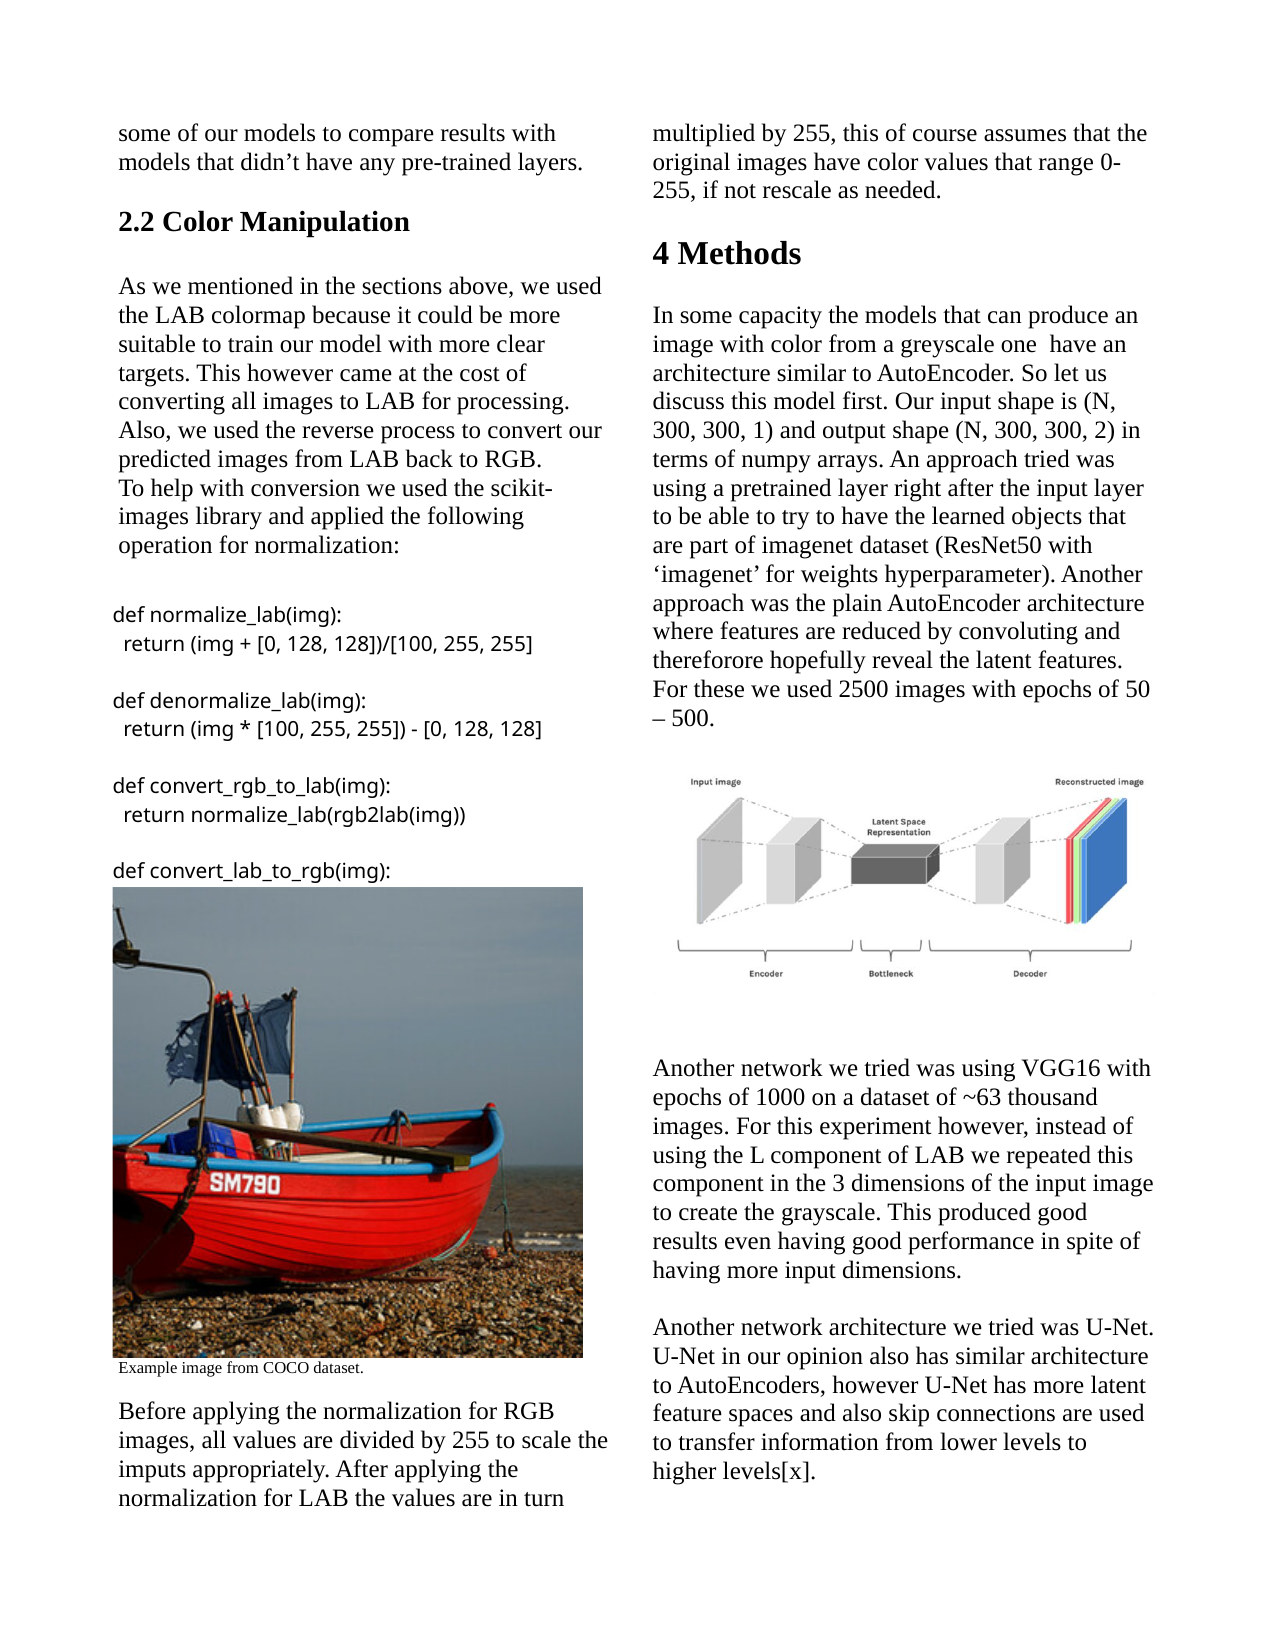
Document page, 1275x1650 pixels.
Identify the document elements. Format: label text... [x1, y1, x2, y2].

text 4 Methods [652, 233, 1157, 271]
text Another network we tried was using VGG16 with epochs of 1000 on a dataset of ~63 thousand images. For this experiment however, instead of using the L component of LAB we repeated this component in the 3 dimensions of the input image to create the grayscale. This produced good results even having good performance in spite of having more input dimensions. [652, 1053, 1157, 1283]
text Before applying the normalization for RGB images, all values are divided by 255 to scale the imputs appropriately. After applying the normalization for LAB the values are in turn [118, 1396, 622, 1511]
picture [112, 887, 583, 1358]
text In some capacity the models that can produce an image with color from a greyscale one have an architecture similar to AutoEncoder. So let us discuss this model first. Our input shape is (N, 300, 300, 1) and output shape (N, 300, 300, 2) in terms of numpy arrays. An approach tried was using a pretrained layer right after the input layer to be able to try to have the learned objects that are part of imagenet dataset (ResNet50 with ‘imagenet’ for weights hyperparameter). Another approach was the plain AutoEncoder architecture where features are reduced by convoluting and thereforore hopefully reveal the latent features. For these we used 2500 images with epochs of 50 – 500. [652, 300, 1157, 731]
text some of our models to compare results with models that didn’t have any pre-trained layers. [118, 118, 622, 176]
picture [652, 760, 1157, 996]
text 2.2 Color Manipulation [118, 204, 622, 238]
text As we mentioned in the sections above, we used the LAB colormap because it could be more suitable to train our model with more clear targets. This however came at the cost of converting all images to LAB for processing. Also, we used the reverse process to convert our predicted images from LAB back to RGB. [118, 271, 622, 473]
text Example image from COCO dataset. [118, 875, 622, 1377]
text To help with conversion we used the scikit-images library and applied the following operation for normalization: [118, 473, 622, 559]
text Another network architecture we tried was U-Net. U-Net in our opinion also has similar architecture to AutoEncoders, however U-Net has more latent feature spaces and also skip connections are used to transfer information from lower levels to higher levels[x]. [652, 1312, 1157, 1485]
text multiplied by 255, this of course assumes that the original images have color values that range 0-255, if not rescale as needed. [652, 118, 1157, 204]
